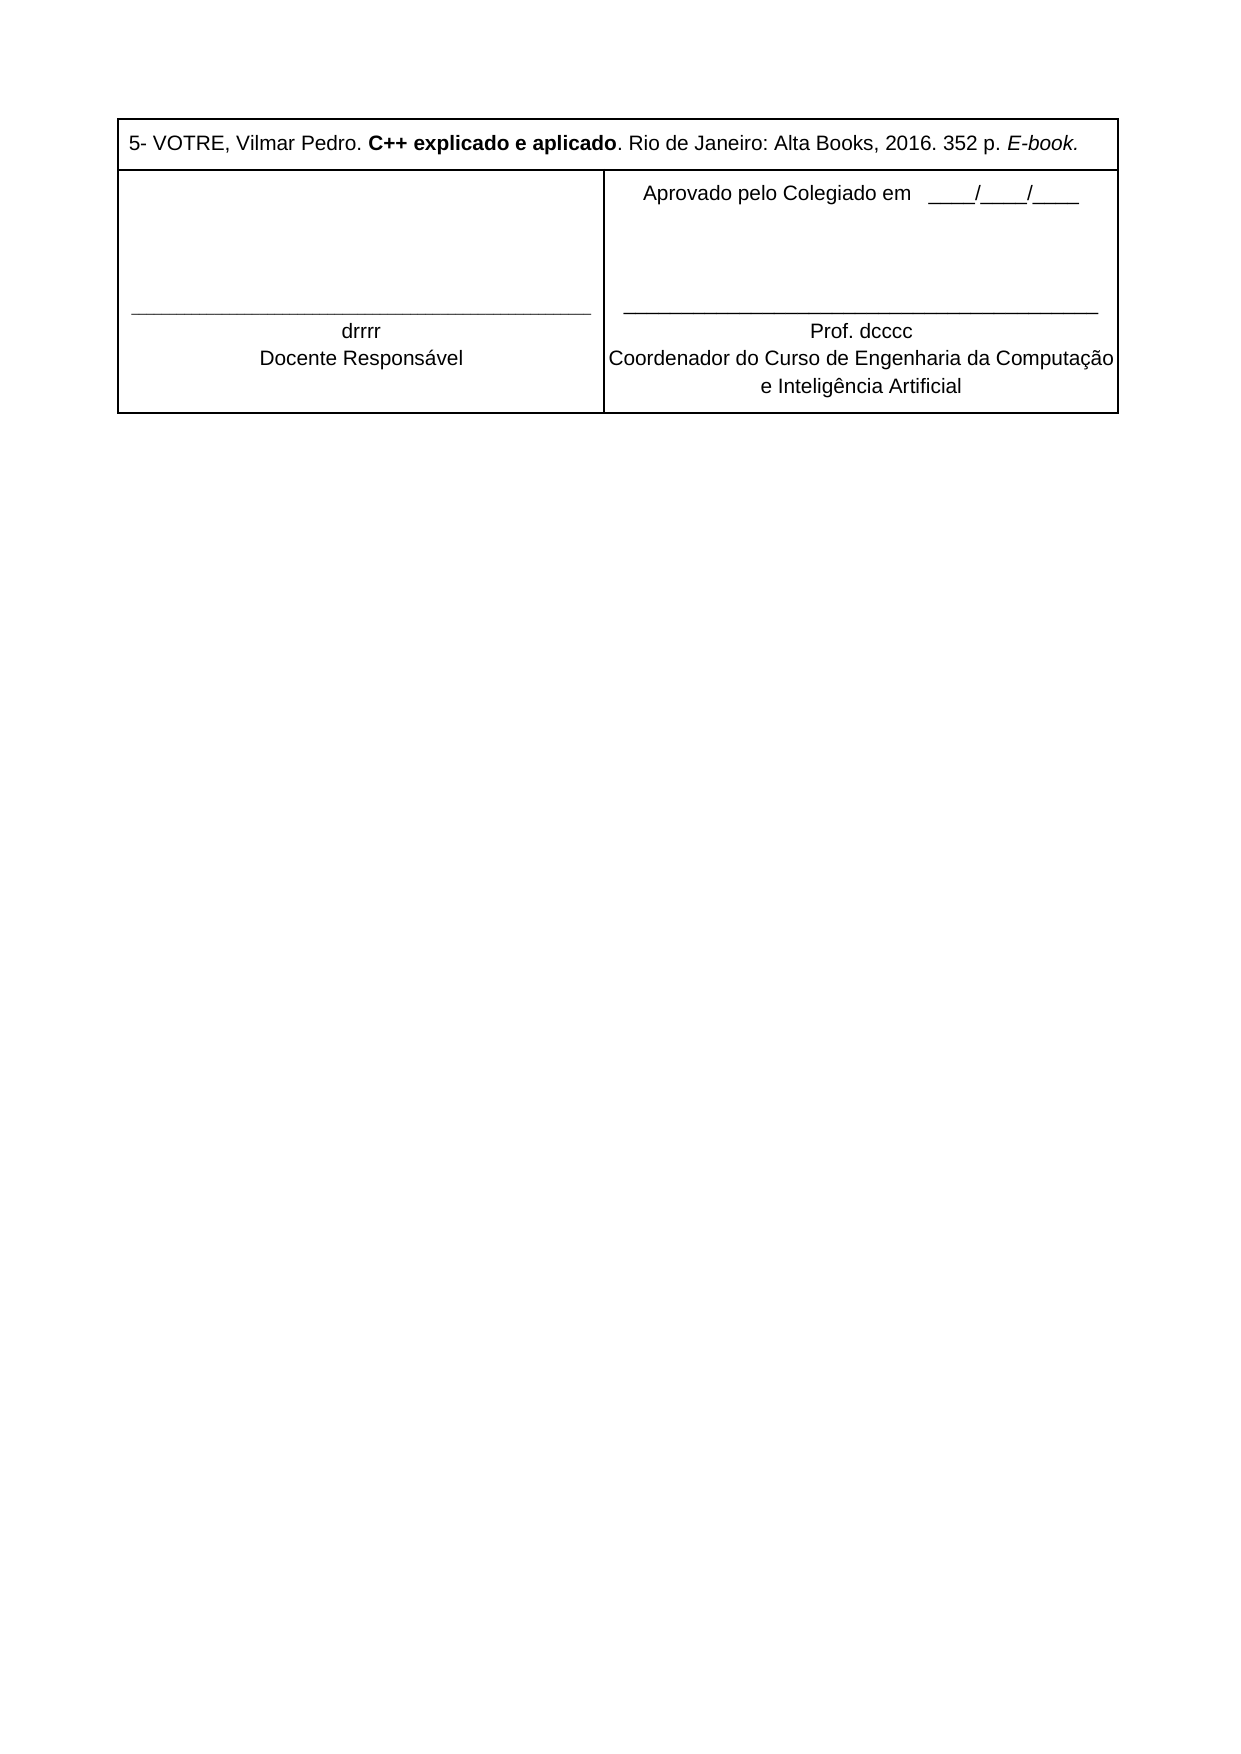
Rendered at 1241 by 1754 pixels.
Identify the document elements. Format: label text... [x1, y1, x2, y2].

table_cell _____________________________________________________________ drrrr Docente Responsável [119, 171, 603, 412]
table_cell 5- VOTRE, Vilmar Pedro. C++ explicado e aplicado. Rio de Janeiro: Alta Books, 2016. 352 p. E-book. [119, 120, 1117, 169]
table_cell Aprovado pelo Colegiado em ____/____/____ _________________________________________ Prof. dcccc Coordenador do Curso de Engenharia da Computação e Inteligência Artificial [605, 171, 1117, 412]
